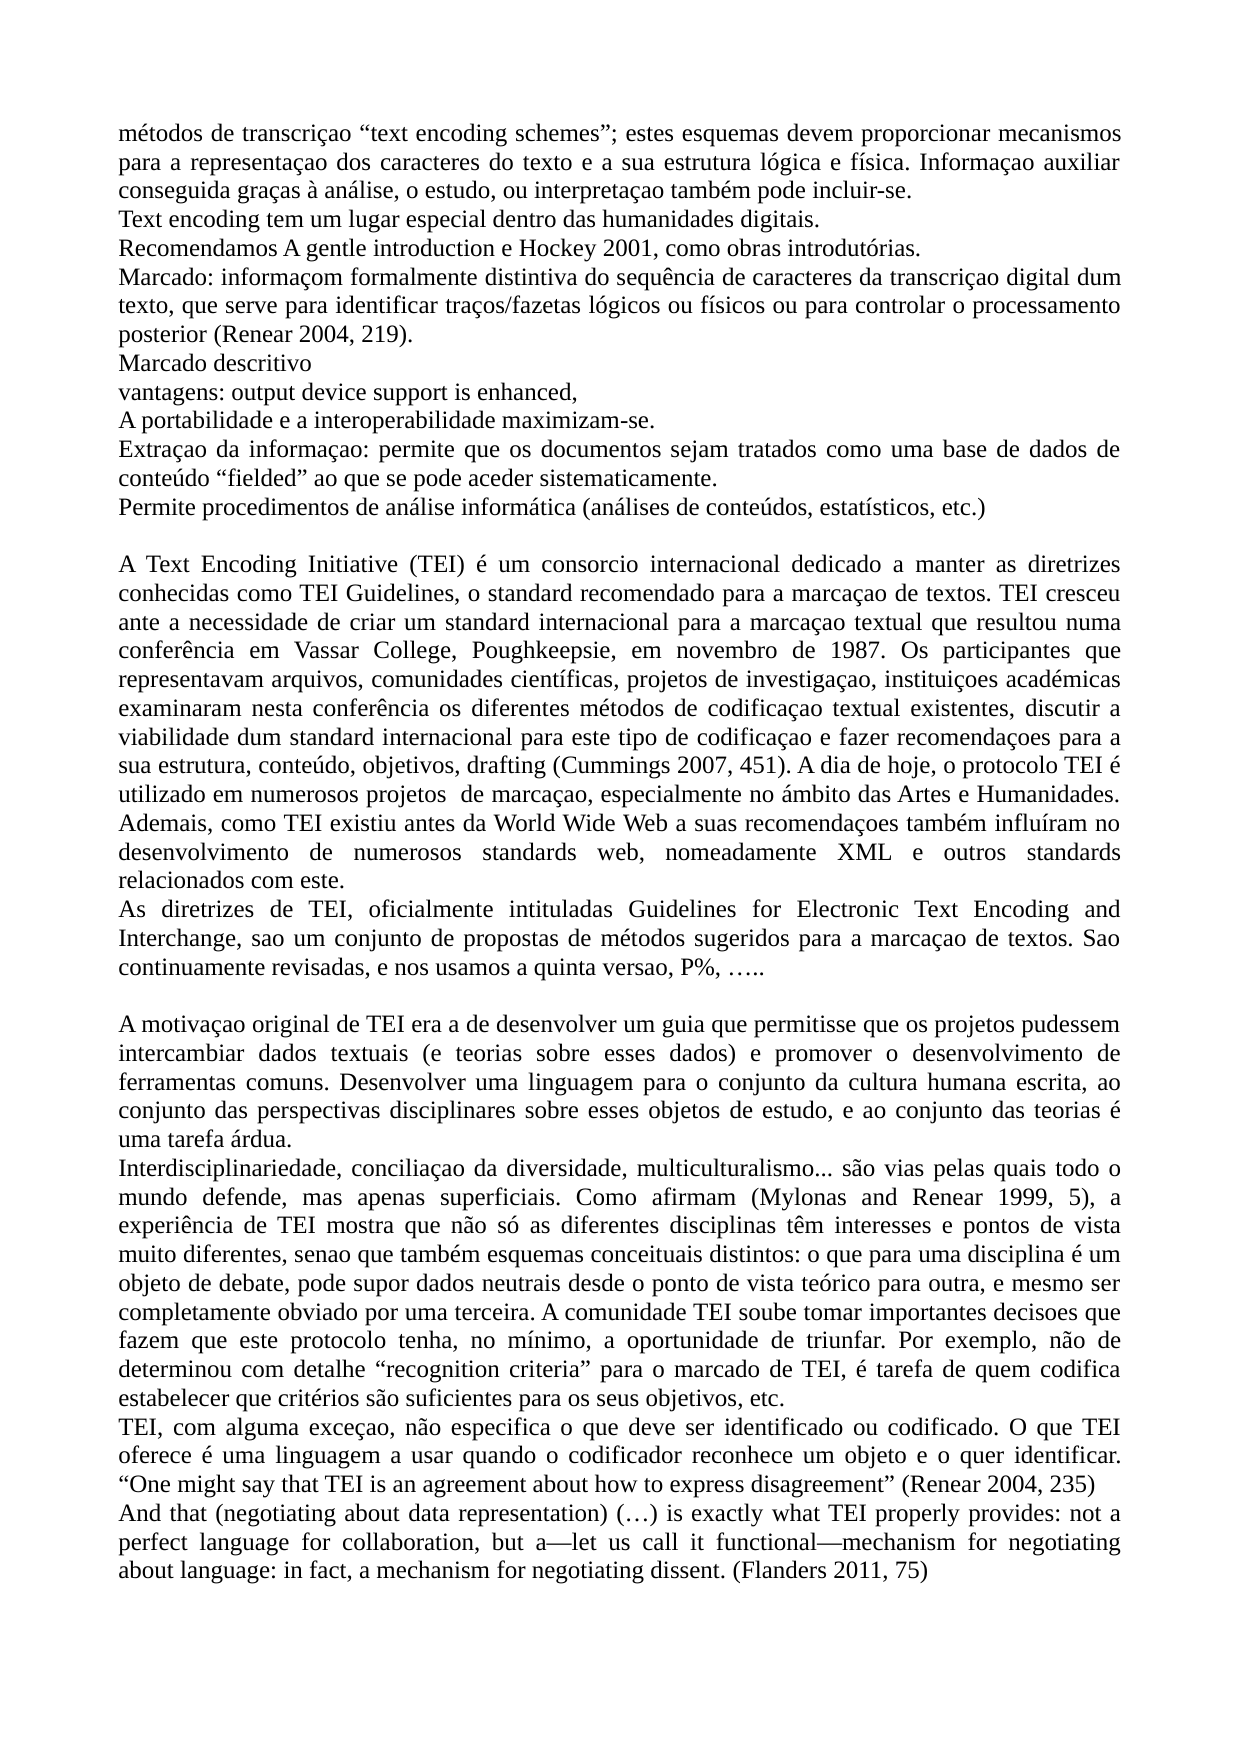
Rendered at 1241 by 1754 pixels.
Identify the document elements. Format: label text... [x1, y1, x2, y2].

text And that (negotiating about data representation) (…) is exactly what TEI properly provides: not a perfect language for collaboration, but a—let us call it functional—mechanism for negotiating about language: in fact, a mechanism for negotiating dissent. (Flanders 2011, 75) [118, 1498, 1122, 1584]
text Marcado: informaçom formalmente distintiva do sequência de caracteres da transcriçao digital dum texto, que serve para identificar traços/fazetas lógicos ou físicos ou para controlar o processamento posterior (Renear 2004, 219). [118, 262, 1122, 348]
text vantagens: output device support is enhanced, [118, 377, 1122, 406]
text Extraçao da informaçao: permite que os documentos sejam tratados como uma base de dados de conteúdo “fielded” ao que se pode aceder sistematicamente. [118, 434, 1122, 492]
text TEI, com alguma exceçao, não especifica o que deve ser identificado ou codificado. O que TEI oferece é uma linguagem a usar quando o codificador reconhece um objeto e o quer identificar. “One might say that TEI is an agreement about how to express disagreement” (Renear 2004, 235) [118, 1412, 1122, 1498]
text Interdisciplinariedade, conciliaçao da diversidade, multiculturalismo... são vias pelas quais todo o mundo defende, mas apenas superficiais. Como afirmam (Mylonas and Renear 1999, 5), a experiência de TEI mostra que não só as diferentes disciplinas têm interesses e pontos de vista muito diferentes, senao que também esquemas conceituais distintos: o que para uma disciplina é um objeto de debate, pode supor dados neutrais desde o ponto de vista teórico para outra, e mesmo ser completamente obviado por uma terceira. A comunidade TEI soube tomar importantes decisoes que fazem que este protocolo tenha, no mínimo, a oportunidade de triunfar. Por exemplo, não de determinou com detalhe “recognition criteria” para o marcado de TEI, é tarefa de quem codifica estabelecer que critérios são suficientes para os seus objetivos, etc. [118, 1153, 1122, 1412]
text Recomendamos A gentle introduction e Hockey 2001, como obras introdutórias. [118, 233, 1122, 262]
text métodos de transcriçao “text encoding schemes”; estes esquemas devem proporcionar mecanismos para a representaçao dos caracteres do texto e a sua estrutura lógica e física. Informaçao auxiliar conseguida graças à análise, o estudo, ou interpretaçao também pode incluir-se. [118, 118, 1122, 204]
text As diretrizes de TEI, oficialmente intituladas Guidelines for Electronic Text Encoding and Interchange, sao um conjunto de propostas de métodos sugeridos para a marcaçao de textos. Sao continuamente revisadas, e nos usamos a quinta versao, P%, ….. [118, 894, 1122, 981]
text Permite procedimentos de análise informática (análises de conteúdos, estatísticos, etc.) [118, 492, 1122, 521]
text Text encoding tem um lugar especial dentro das humanidades digitais. [118, 204, 1122, 233]
text A portabilidade e a interoperabilidade maximizam-se. [118, 406, 1122, 434]
text A Text Encoding Initiative (TEI) é um consorcio internacional dedicado a manter as diretrizes conhecidas como TEI Guidelines, o standard recomendado para a marcaçao de textos. TEI cresceu ante a necessidade de criar um standard internacional para a marcaçao textual que resultou numa conferência em Vassar College, Poughkeepsie, em novembro de 1987. Os participantes que representavam arquivos, comunidades científicas, projetos de investigaçao, instituiçoes académicas examinaram nesta conferência os diferentes métodos de codificaçao textual existentes, discutir a viabilidade dum standard internacional para este tipo de codificaçao e fazer recomendaçoes para a sua estrutura, conteúdo, objetivos, drafting (Cummings 2007, 451). A dia de hoje, o protocolo TEI é utilizado em numerosos projetos de marcaçao, especialmente no ámbito das Artes e Humanidades. Ademais, como TEI existiu antes da World Wide Web a suas recomendaçoes também influíram no desenvolvimento de numerosos standards web, nomeadamente XML e outros standards relacionados com este. [118, 549, 1122, 894]
text A motivaçao original de TEI era a de desenvolver um guia que permitisse que os projetos pudessem intercambiar dados textuais (e teorias sobre esses dados) e promover o desenvolvimento de ferramentas comuns. Desenvolver uma linguagem para o conjunto da cultura humana escrita, ao conjunto das perspectivas disciplinares sobre esses objetos de estudo, e ao conjunto das teorias é uma tarefa árdua. [118, 1009, 1122, 1153]
text Marcado descritivo [118, 348, 1122, 377]
